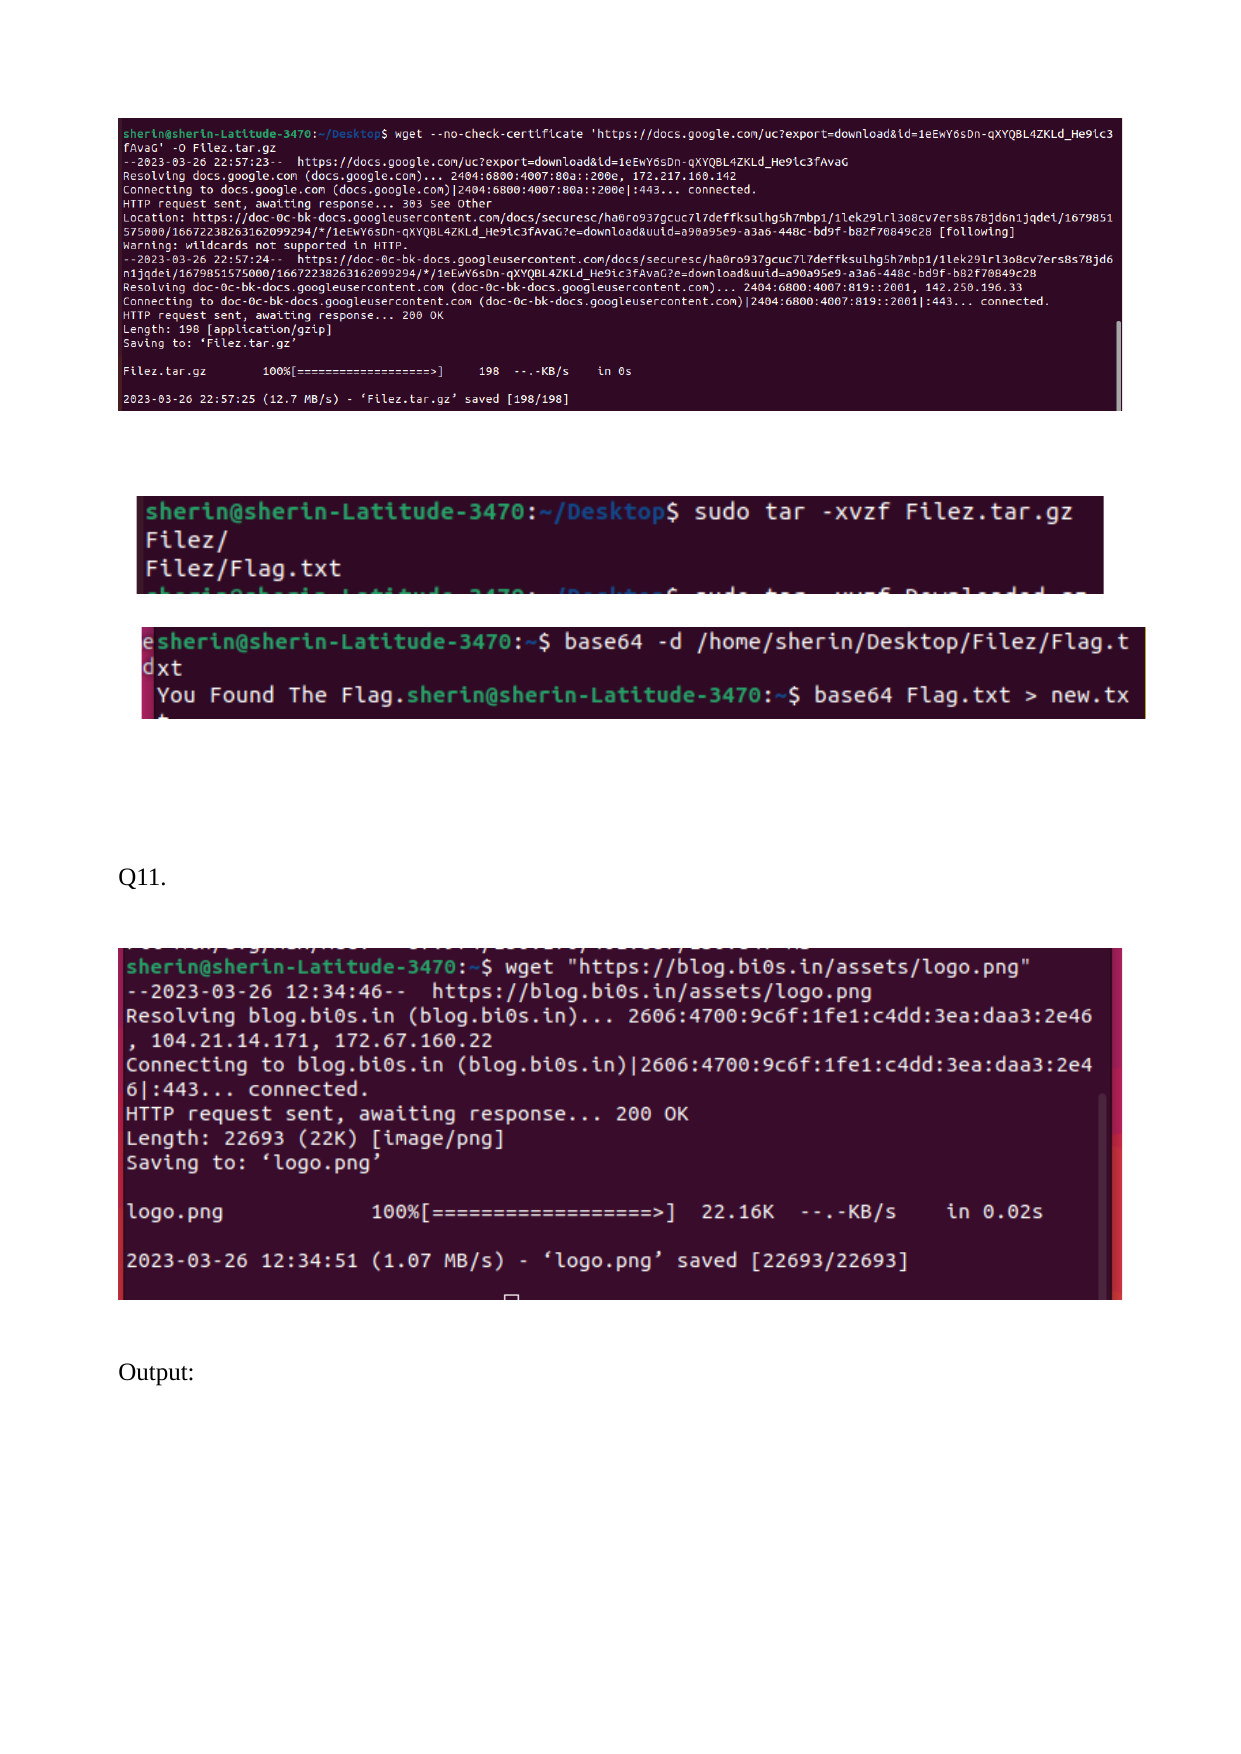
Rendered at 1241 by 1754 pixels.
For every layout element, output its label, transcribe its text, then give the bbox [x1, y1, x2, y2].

picture [141, 627, 1146, 719]
picture [136, 496, 1104, 594]
text Output: [118, 1357, 1122, 1386]
picture [118, 118, 1123, 411]
picture [118, 948, 1123, 1300]
text Q11. [118, 862, 1122, 891]
